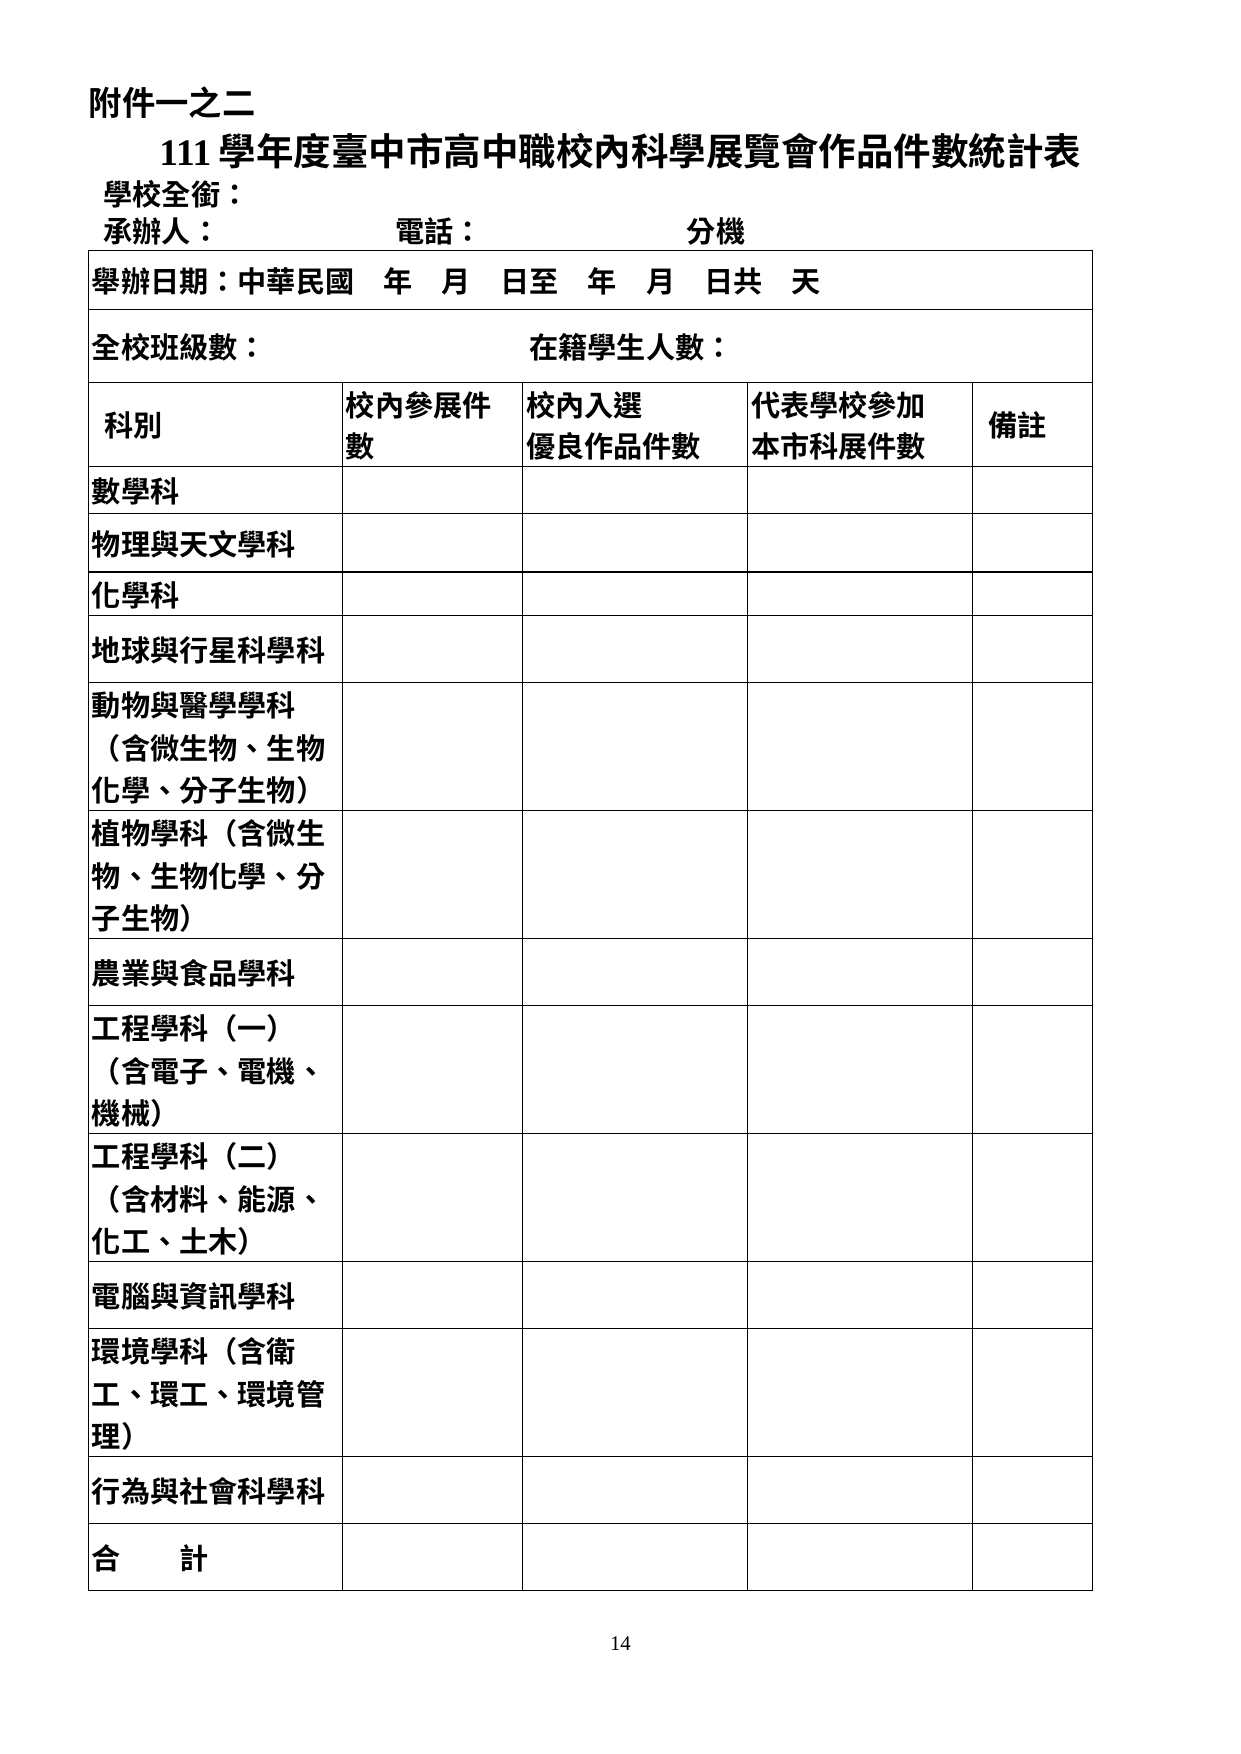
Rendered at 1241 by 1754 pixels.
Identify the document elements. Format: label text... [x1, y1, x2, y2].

table_cell 工程學科（二）（含材料、能源、化工、土木） [89, 1134, 342, 1261]
table_cell [748, 467, 972, 513]
table_cell [343, 1134, 522, 1261]
table_cell [973, 467, 1092, 513]
table_cell 備註 [973, 383, 1092, 466]
table_cell 植物學科（含微生物、生物化學、分子生物） [89, 811, 342, 938]
table_cell [973, 1524, 1092, 1590]
table_cell [748, 1524, 972, 1590]
table_cell 動物與醫學學科（含微生物、生物化學、分子生物） [89, 683, 342, 810]
table_cell 校內參展件數 [343, 383, 522, 466]
table_cell [973, 811, 1092, 938]
table_cell [973, 1134, 1092, 1261]
table_cell [748, 514, 972, 571]
table_cell 化學科 [89, 573, 342, 615]
table_cell [523, 573, 747, 615]
table_cell [343, 811, 522, 938]
table_cell [973, 1457, 1092, 1523]
table_cell [973, 939, 1092, 1005]
table_cell 行為與社會科學科 [89, 1457, 342, 1523]
table_cell [523, 939, 747, 1005]
table_cell [523, 1457, 747, 1523]
table_cell [748, 1262, 972, 1328]
table_header 舉辦日期：中華民國 年 月 日至 年 月 日共 天 [89, 251, 1092, 309]
table_cell [973, 683, 1092, 810]
table_cell 代表學校參加 本市科展件數 [748, 383, 972, 466]
table_cell [973, 1006, 1092, 1133]
table_cell [748, 573, 972, 615]
table_cell [343, 1262, 522, 1328]
table_cell [973, 573, 1092, 615]
text 學校全銜： [89, 175, 1152, 212]
table_cell [343, 1457, 522, 1523]
table_cell [523, 514, 747, 571]
table_cell [748, 1006, 972, 1133]
table_cell [748, 616, 972, 682]
table_cell [523, 467, 747, 513]
table_cell 校內入選 優良作品件數 [523, 383, 747, 466]
table_cell [343, 616, 522, 682]
table_cell [523, 683, 747, 810]
table_cell 科別 [89, 383, 342, 466]
table_cell 工程學科（一）（含電子、電機、機械） [89, 1006, 342, 1133]
table_cell [523, 811, 747, 938]
table_cell [748, 939, 972, 1005]
table_cell [343, 573, 522, 615]
table_cell [343, 939, 522, 1005]
table_cell 地球與行星科學科 [89, 616, 342, 682]
table_cell 農業與食品學科 [89, 939, 342, 1005]
table_cell [343, 683, 522, 810]
text 承辦人： 電話： 分機 [89, 212, 1152, 250]
table_cell [523, 1134, 747, 1261]
table_cell 環境學科（含衛工、環工、環境管理） [89, 1329, 342, 1456]
table_cell [523, 1006, 747, 1133]
table_cell [748, 811, 972, 938]
table_cell [343, 467, 522, 513]
table_cell [523, 1262, 747, 1328]
table_cell 物理與天文學科 [89, 514, 342, 571]
table_cell [748, 1134, 972, 1261]
table_cell [523, 616, 747, 682]
table_cell [523, 1329, 747, 1456]
table_cell 電腦與資訊學科 [89, 1262, 342, 1328]
table_cell [748, 1329, 972, 1456]
table_cell [973, 1262, 1092, 1328]
table_cell [973, 1329, 1092, 1456]
table_cell [523, 1524, 747, 1590]
table_cell 合 計 [89, 1524, 342, 1590]
table_cell [748, 683, 972, 810]
table_cell [343, 1329, 522, 1456]
table_cell [343, 1006, 522, 1133]
table_cell 數學科 [89, 467, 342, 513]
table_cell [973, 616, 1092, 682]
table_cell [748, 1457, 972, 1523]
table_cell [343, 1524, 522, 1590]
table_cell [343, 514, 522, 571]
table_cell 全校班級數： 在籍學生人數： [89, 310, 1092, 382]
text 附件一之二 [89, 75, 1140, 125]
text 111學年度臺中市高中職校內科學展覽會作品件數統計表 [100, 125, 1140, 175]
table_cell [973, 514, 1092, 571]
